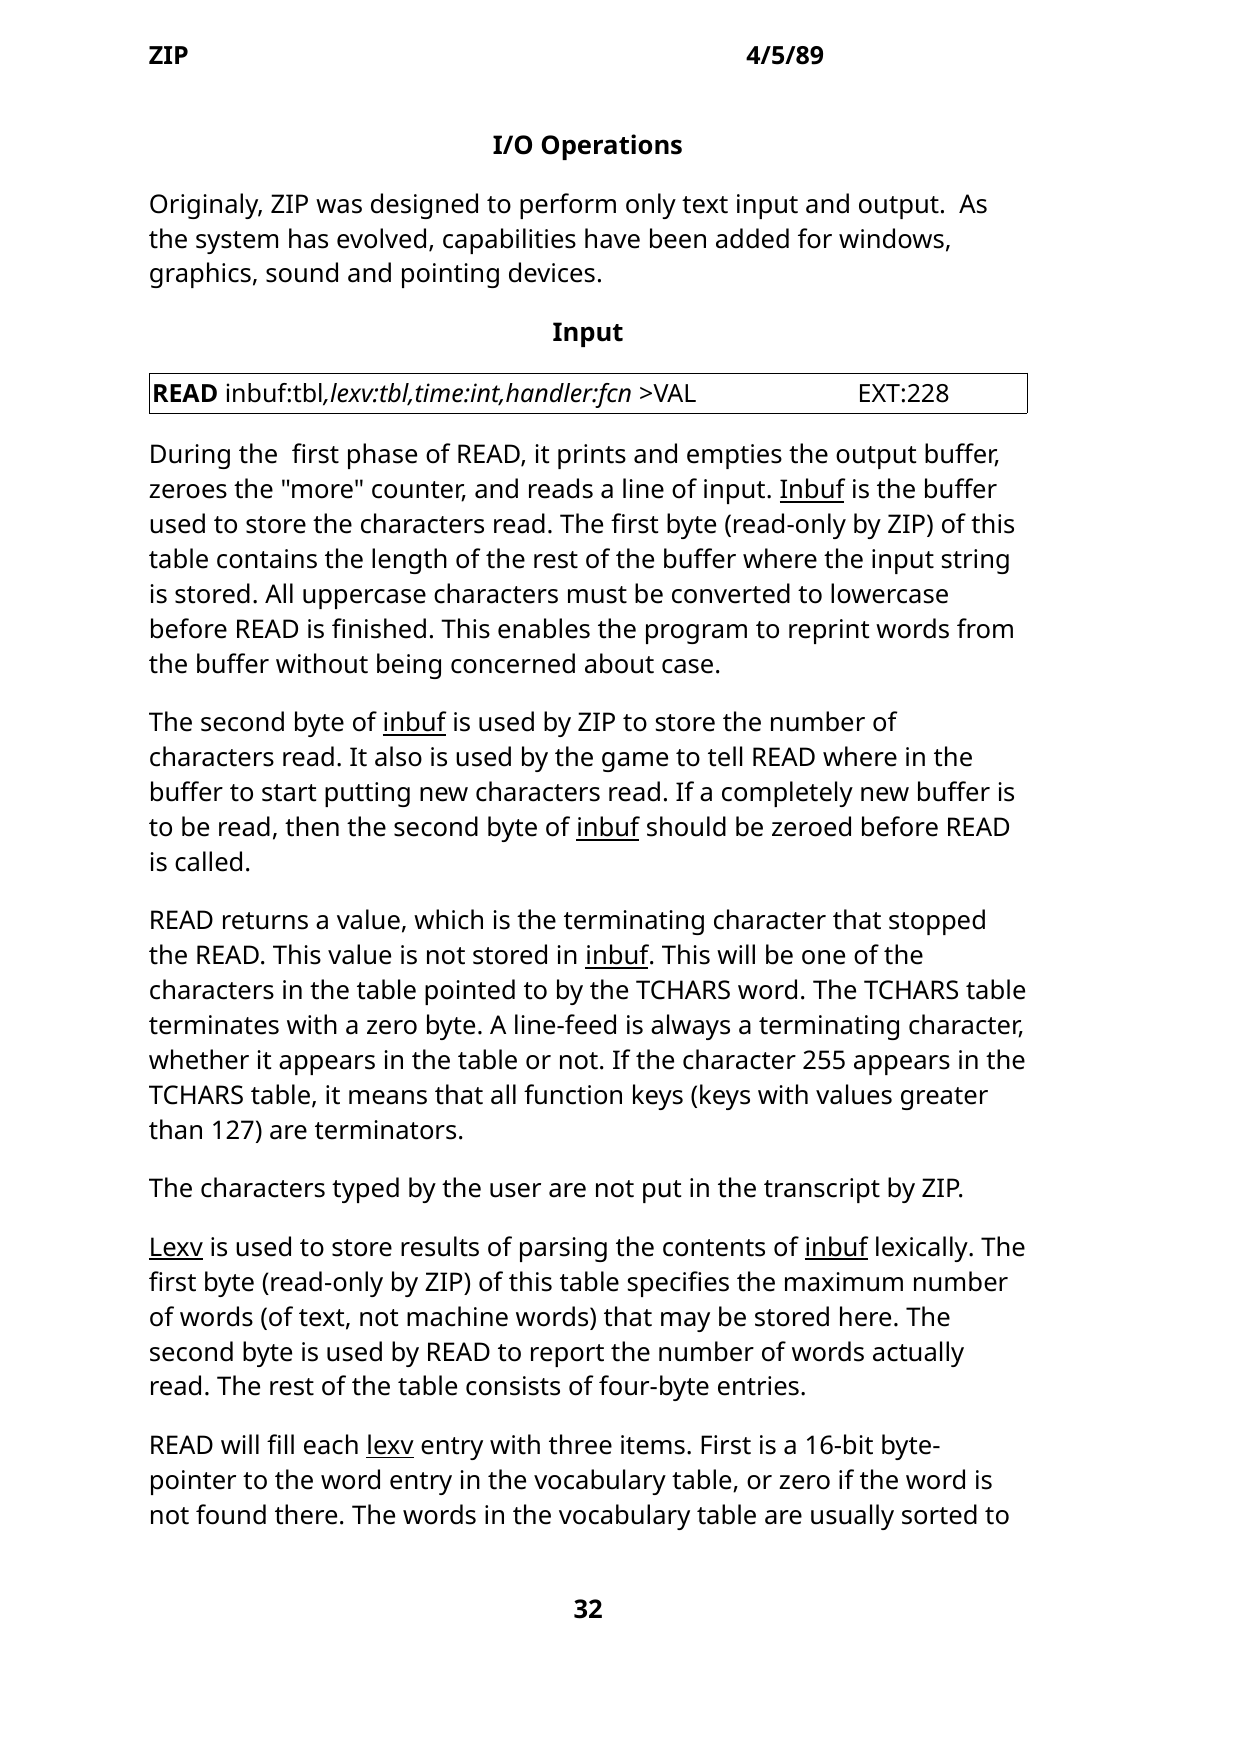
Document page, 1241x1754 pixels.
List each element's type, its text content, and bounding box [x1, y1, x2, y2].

subtitle I/O Operations [149, 127, 1027, 162]
text READ will fill each lexv entry with three items. First is a 16-bit byte- pointer to the word entry in the vocabulary table, or zero if the word is not found there. The words in the vocabulary table are usually sorted to [149, 1427, 1027, 1532]
text Originaly, ZIP was designed to perform only text input and output. As the system has evolved, capabilities have been added for windows, graphics, sound and pointing devices. [149, 186, 1027, 290]
text READ returns a value, which is the terminating character that stopped the READ. This value is not stored in inbuf. This will be one of the characters in the table pointed to by the TCHARS word. The TCHARS table terminates with a zero byte. A line-feed is always a terminating character, whether it appears in the table or not. If the character 255 appears in the TCHARS table, it means that all function keys (keys with values greater than 127) are terminators. [149, 902, 1027, 1147]
text The second byte of inbuf is used by ZIP to store the number of characters read. It also is used by the game to tell READ where in the buffer to start putting new characters read. If a completely new buffer is to be read, then the second byte of inbuf should be zeroed before READ is called. [149, 704, 1027, 879]
subtitle Input [149, 314, 1027, 349]
text READ inbuf:tbl,lexv:tbl,time:int,handler:fcn >VAL EXT:228 [150, 374, 1027, 413]
text Lexv is used to store results of parsing the contents of inbuf lexically. The first byte (read-only by ZIP) of this table specifies the maximum number of words (of text, not machine words) that may be stored here. The second byte is used by READ to report the number of words actually read. The rest of the table consists of four-byte entries. [149, 1229, 1027, 1403]
text The characters typed by the user are not put in the transcript by ZIP. [149, 1170, 1027, 1205]
text During the first phase of READ, it prints and empties the output buffer, zeroes the "more" counter, and reads a line of input. Inbuf is the buffer used to store the characters read. The first byte (read-only by ZIP) of this table contains the length of the rest of the buffer where the input string is stored. All uppercase characters must be converted to lowercase before READ is finished. This enables the program to reprint words from the buffer without being concerned about case. [149, 436, 1027, 681]
